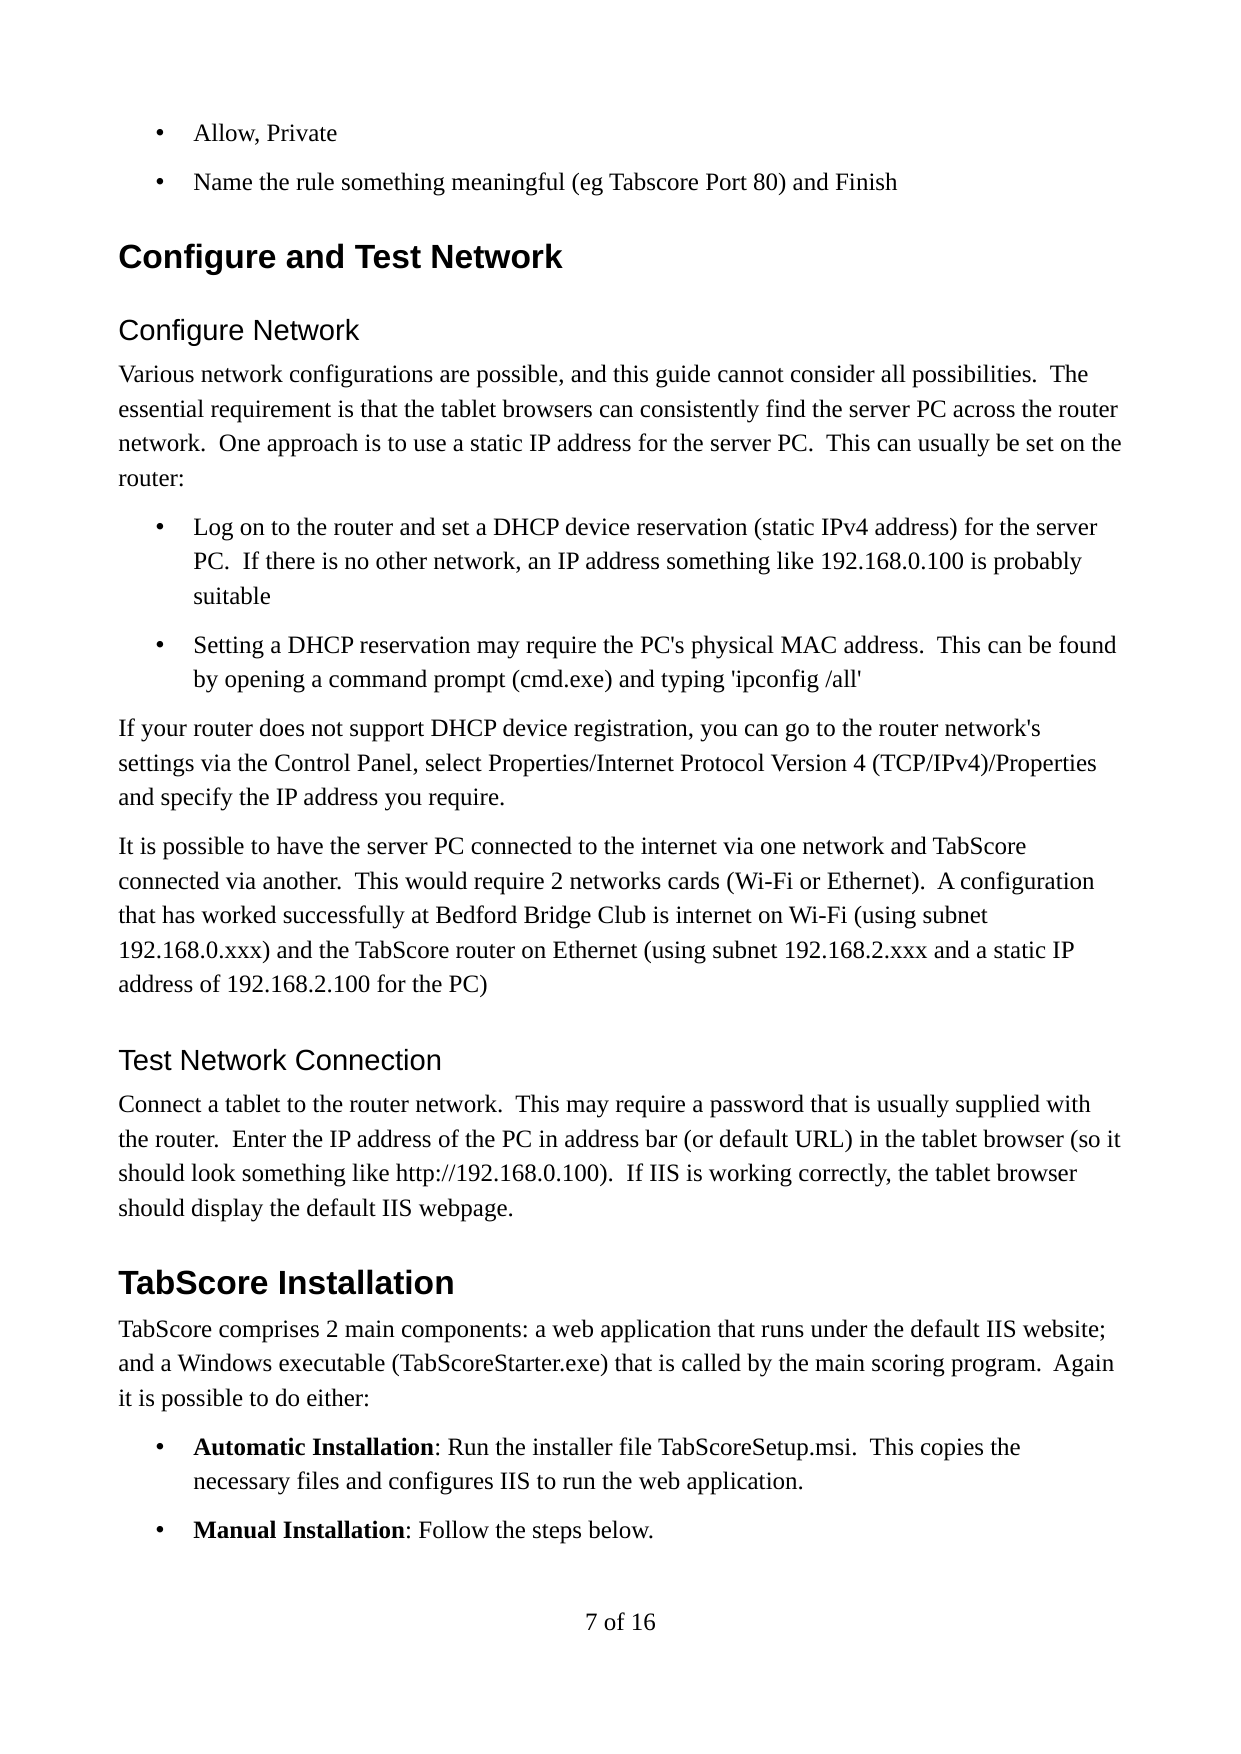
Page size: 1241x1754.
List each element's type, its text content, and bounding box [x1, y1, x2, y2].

subtitle Test Network Connection [118, 1043, 1122, 1077]
subtitle Configure Network [118, 313, 1122, 347]
text TabScore comprises 2 main components: a web application that runs under the default IIS website; and a Windows executable (TabScoreStarter.exe) that is called by the main scoring program. Again it is possible to do either: [118, 1314, 1122, 1412]
text If your router does not support DHCP device registration, you can go to the router network's settings via the Control Panel, select Properties/Internet Protocol Version 4 (TCP/IPv4)/Properties and specify the IP address you require. [118, 713, 1122, 811]
text Various network configurations are possible, and this guide cannot consider all possibilities. The essential requirement is that the tablet browsers can consistently find the server PC across the router network. One approach is to use a static IP address for the server PC. This can usually be set on the router: [118, 359, 1122, 491]
text It is possible to have the server PC connected to the internet via one network and TabScore connected via another. This would require 2 networks cards (Wi-Fi or Ethernet). A configuration that has worked successfully at Bedford Bridge Club is internet on Wi-Fi (using subnet 192.168.0.xxx) and the TabScore router on Ethernet (using subnet 192.168.2.xxx and a static IP address of 192.168.2.100 for the PC) [118, 831, 1122, 998]
list Allow, Private [156, 118, 1122, 147]
list Log on to the router and set a DHCP device reservation (static IPv4 address) for the server PC. If there is no other network, an IP address something like 192.168.0.100 is probably suitable [156, 512, 1122, 609]
subtitle Configure and Test Network [118, 237, 1122, 276]
text Connect a tablet to the router network. This may require a password that is usually supplied with the router. Enter the IP address of the PC in address bar (or default URL) in the tablet browser (so it should look something like http://192.168.0.100). If IIS is working correctly, the tablet browser should display the default IIS webpage. [118, 1089, 1122, 1222]
list Automatic Installation: Run the installer file TabScoreSetup.msi. This copies the necessary files and configures IIS to run the web application. [156, 1432, 1122, 1495]
subtitle TabScore Installation [118, 1263, 1122, 1301]
list Setting a DHCP reservation may require the PC's physical MAC address. This can be found by opening a command prompt (cmd.exe) and typing 'ipconfig /all' [156, 630, 1122, 693]
list Name the rule something meaningful (eg Tabscore Port 80) and Finish [156, 167, 1122, 196]
list Manual Installation: Follow the steps below. [156, 1515, 1122, 1544]
